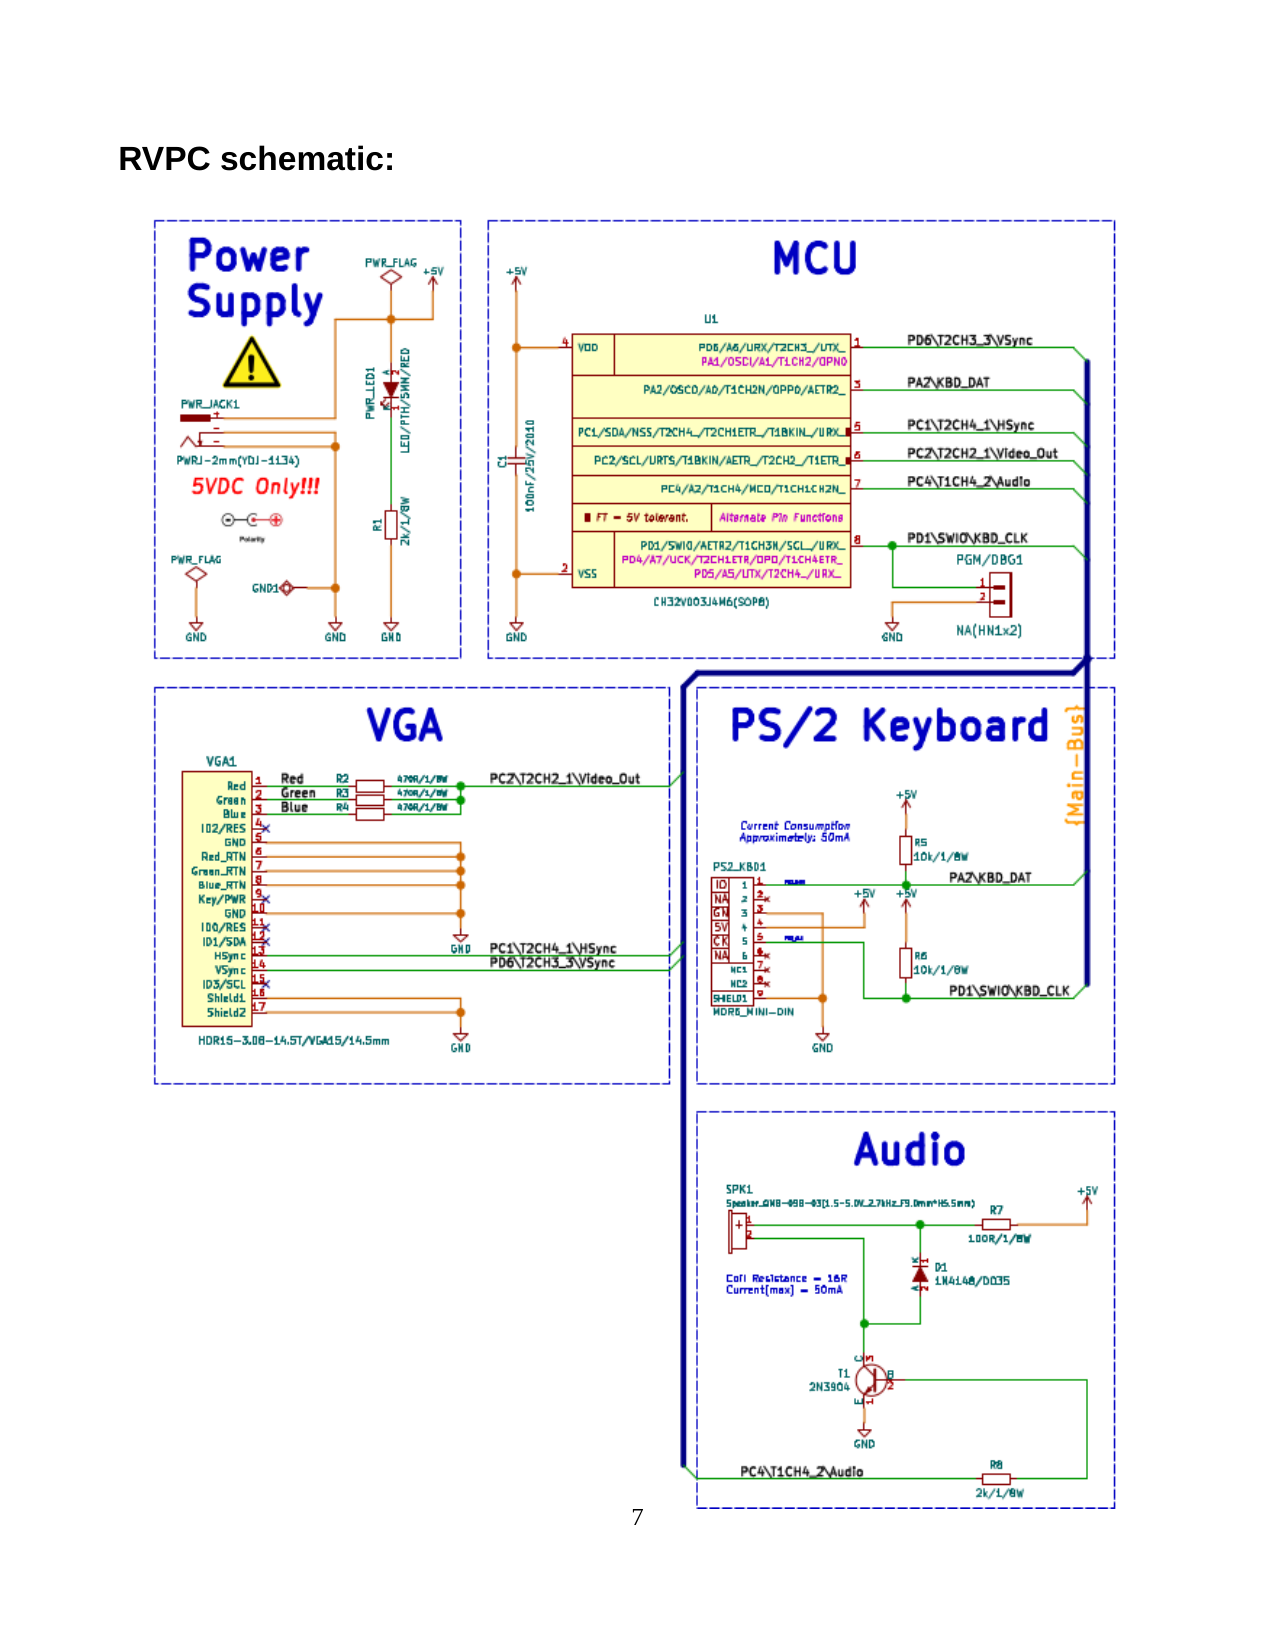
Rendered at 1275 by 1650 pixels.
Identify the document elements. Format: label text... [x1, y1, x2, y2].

picture [134, 207, 1130, 1509]
subtitle RVPC schematic: [118, 139, 1157, 178]
